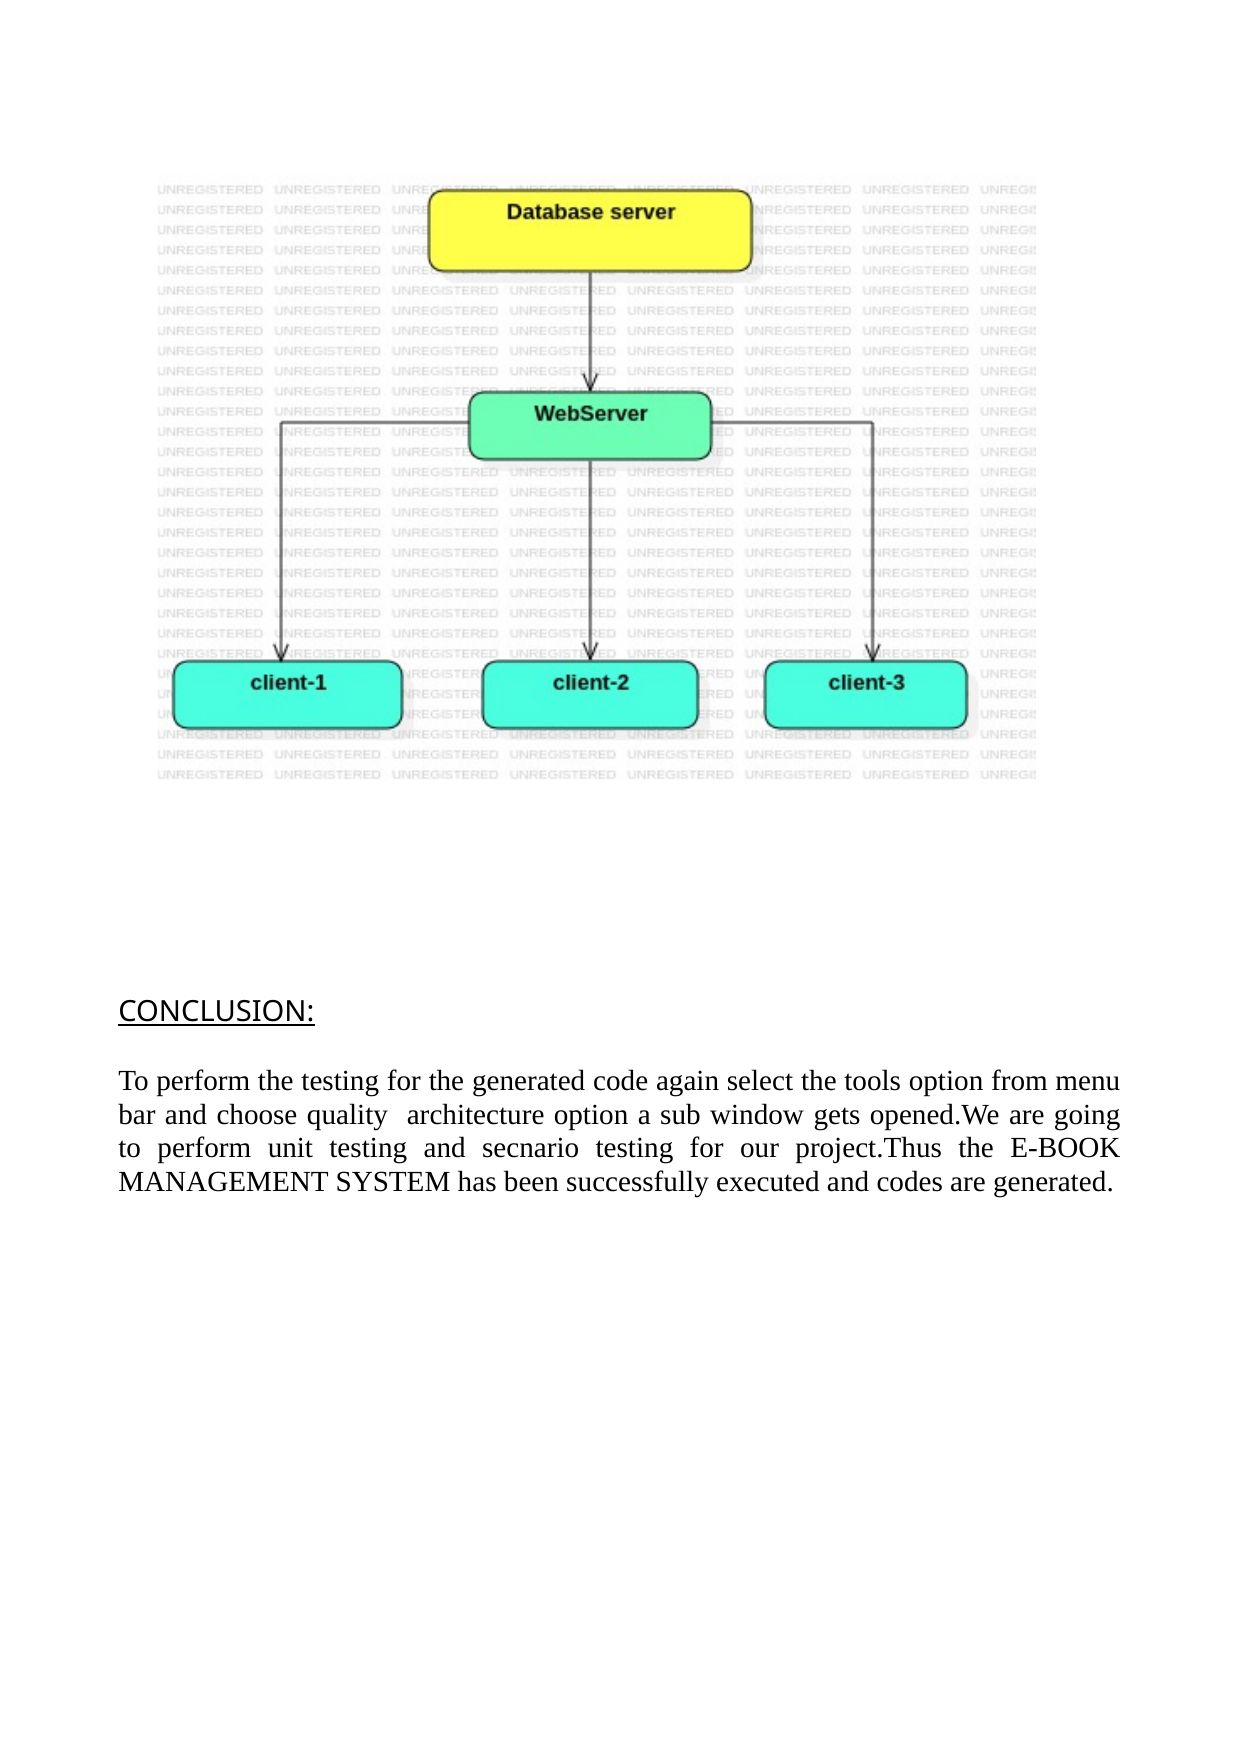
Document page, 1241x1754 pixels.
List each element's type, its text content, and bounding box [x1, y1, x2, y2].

text To perform the testing for the generated code again select the tools option from menu bar and choose quality architecture option a sub window gets opened.We are going to perform unit testing and secnario testing for our project.Thus the E-BOOK MANAGEMENT SYSTEM has been successfully executed and codes are generated. [118, 1063, 1122, 1198]
text CONCLUSION: [118, 990, 1122, 1030]
